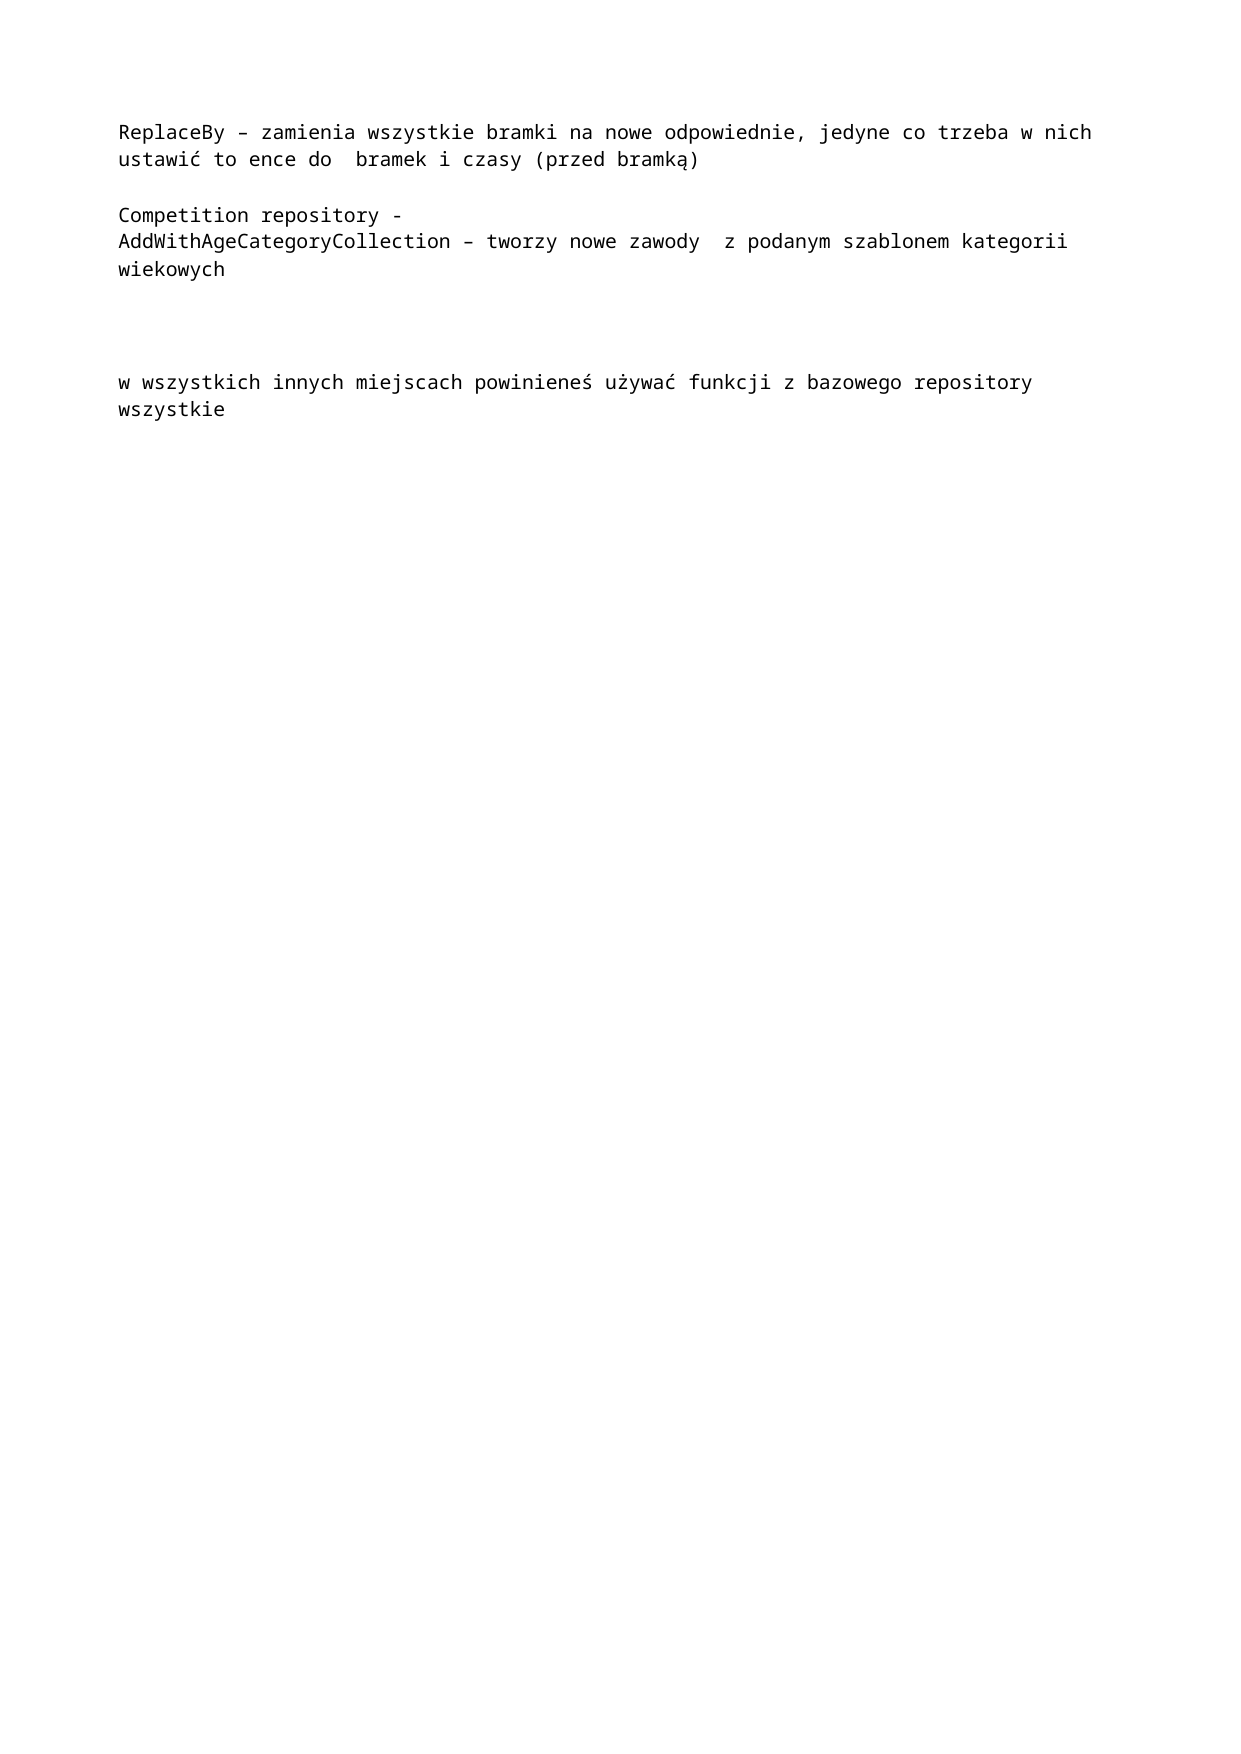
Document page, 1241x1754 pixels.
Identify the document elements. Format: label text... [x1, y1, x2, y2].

text AddWithAgeCategoryCollection – tworzy nowe zawody z podanym szablonem kategorii wiekowych [118, 228, 1122, 282]
text w wszystkich innych miejscach powinieneś używać funkcji z bazowego repository [118, 368, 1122, 395]
text Competition repository - [118, 201, 1122, 228]
text ReplaceBy – zamienia wszystkie bramki na nowe odpowiednie, jedyne co trzeba w nich ustawić to ence do bramek i czasy (przed bramką) [118, 118, 1122, 172]
text wszystkie [118, 395, 1122, 422]
